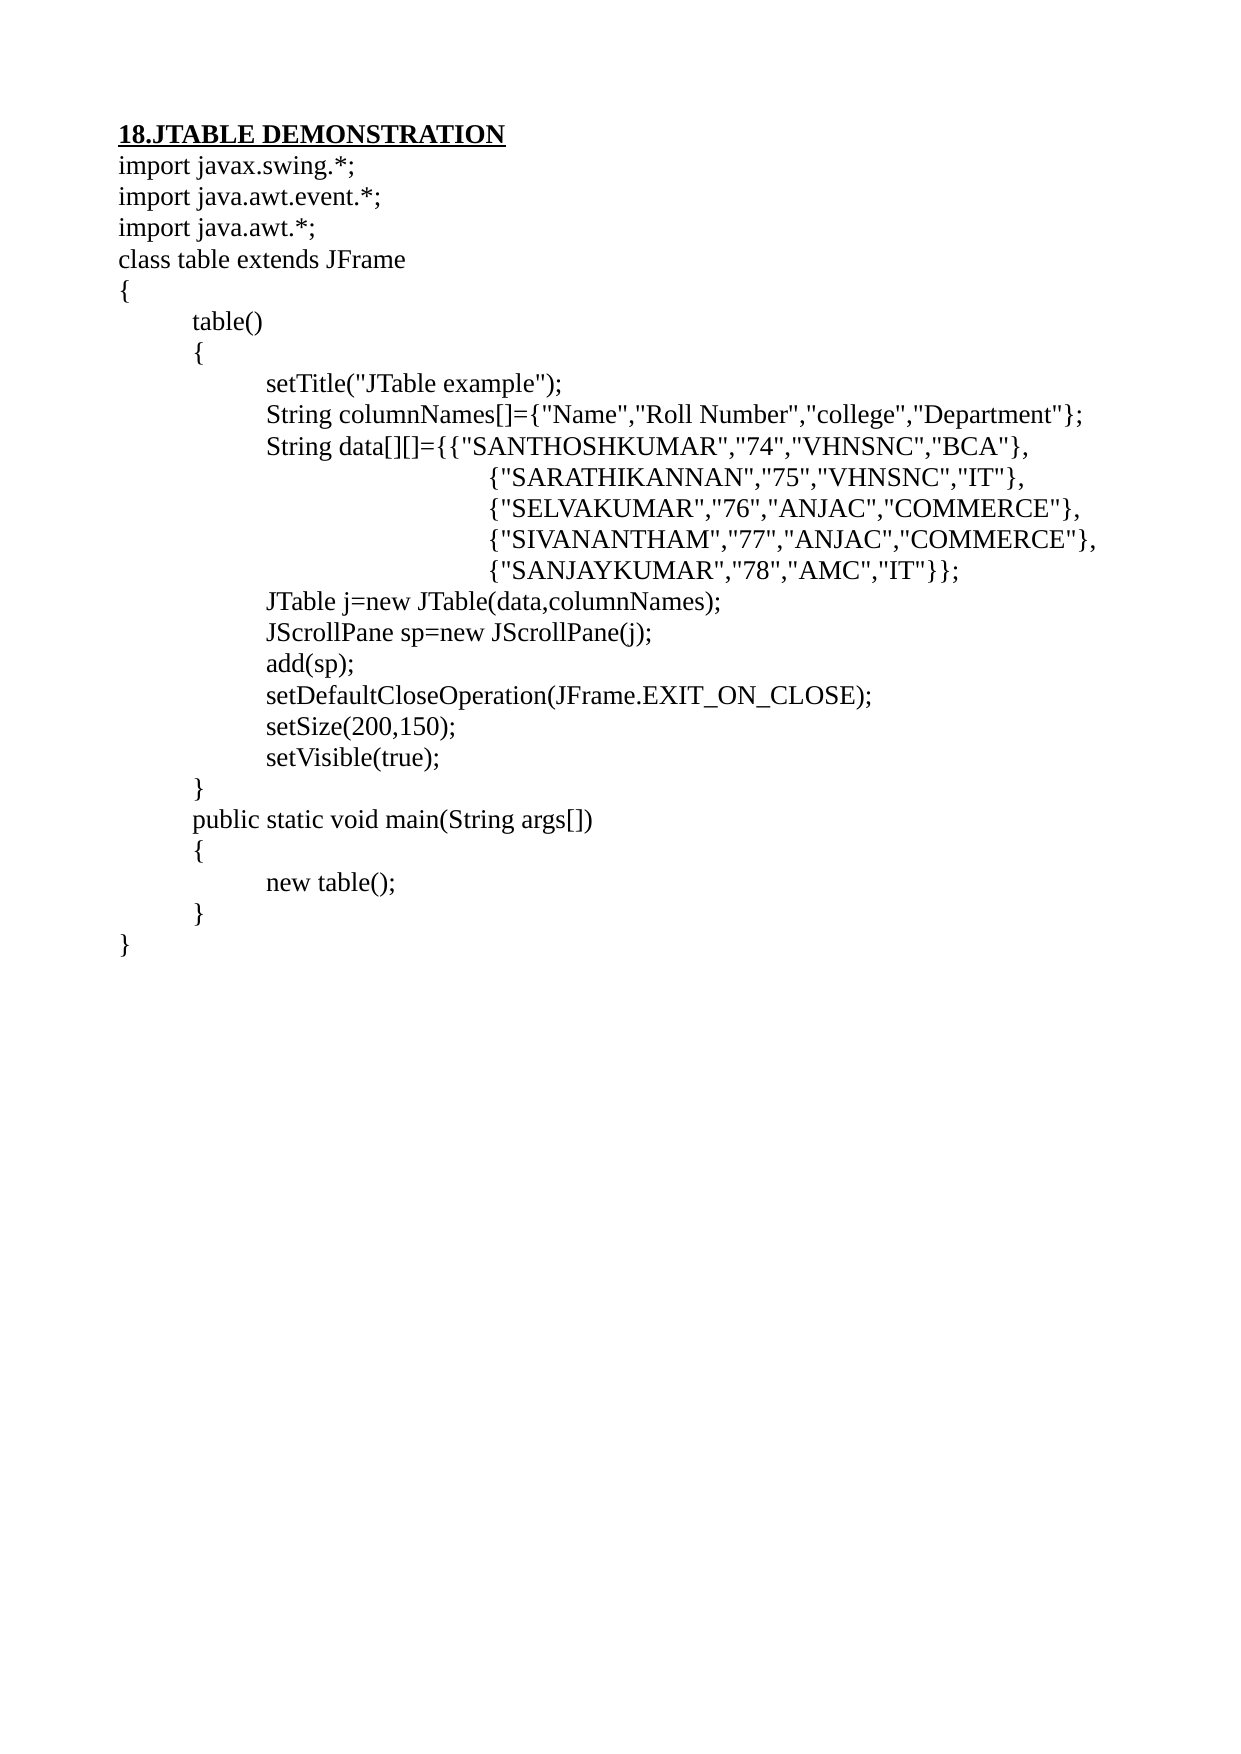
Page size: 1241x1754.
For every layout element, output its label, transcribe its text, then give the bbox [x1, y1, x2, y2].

text {"SELVAKUMAR","76","ANJAC","COMMERCE"}, [118, 492, 1122, 523]
text {"SARATHIKANNAN","75","VHNSNC","IT"}, [118, 461, 1122, 492]
text setSize(200,150); [118, 710, 1122, 741]
text } [118, 897, 1122, 928]
text table() [118, 305, 1122, 336]
text } [118, 772, 1122, 803]
text String data[][]={{"SANTHOSHKUMAR","74","VHNSNC","BCA"}, [118, 429, 1122, 461]
text { [118, 274, 1122, 305]
text public static void main(String args[]) [118, 803, 1122, 834]
text class table extends JFrame [118, 243, 1122, 274]
text setTitle("JTable example"); [118, 367, 1122, 398]
text String columnNames[]={"Name","Roll Number","college","Department"}; [118, 398, 1122, 429]
text add(sp); [118, 648, 1122, 679]
text { [118, 834, 1122, 866]
text JScrollPane sp=new JScrollPane(j); [118, 616, 1122, 648]
text import java.awt.event.*; [118, 180, 1122, 212]
text import javax.swing.*; [118, 149, 1122, 180]
text {"SIVANANTHAM","77","ANJAC","COMMERCE"}, [118, 523, 1122, 554]
text } [118, 928, 1122, 959]
text {"SANJAYKUMAR","78","AMC","IT"}}; [118, 554, 1122, 585]
text setVisible(true); [118, 741, 1122, 772]
text JTable j=new JTable(data,columnNames); [118, 585, 1122, 616]
text new table(); [118, 866, 1122, 897]
text setDefaultCloseOperation(JFrame.EXIT_ON_CLOSE); [118, 679, 1122, 710]
text import java.awt.*; [118, 212, 1122, 243]
text 18.JTABLE DEMONSTRATION [118, 118, 1122, 149]
text { [118, 336, 1122, 367]
